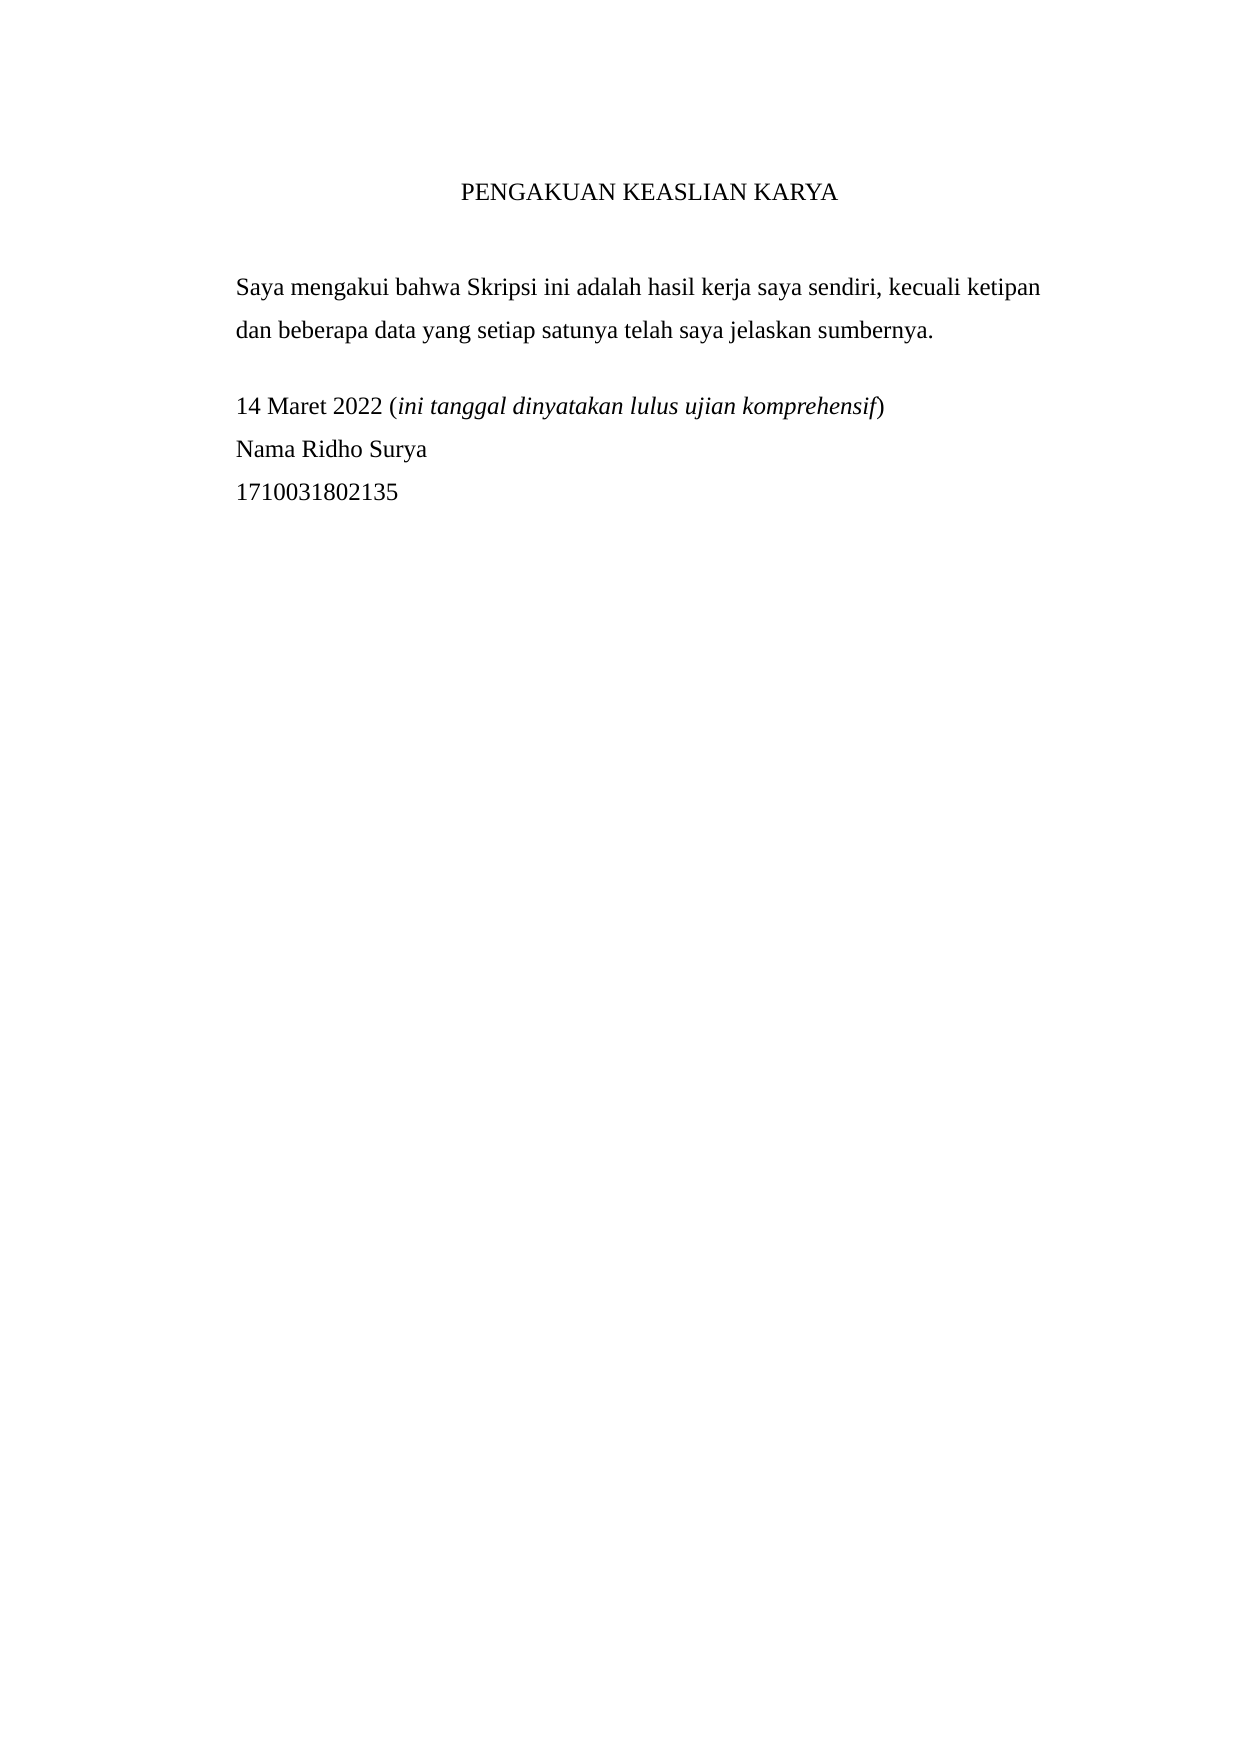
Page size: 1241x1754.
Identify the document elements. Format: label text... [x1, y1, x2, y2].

text Saya mengakui bahwa Skripsi ini adalah hasil kerja saya sendiri, kecuali ketipan dan beberapa data yang setiap satunya telah saya jelaskan sumbernya. [236, 272, 1063, 344]
text PENGAKUAN KEASLIAN KARYA [236, 177, 1063, 206]
text 1710031802135 [236, 477, 1063, 506]
text 14 Maret 2022 (ini tanggal dinyatakan lulus ujian komprehensif) [236, 391, 1063, 420]
text Nama Ridho Surya [236, 434, 1063, 463]
